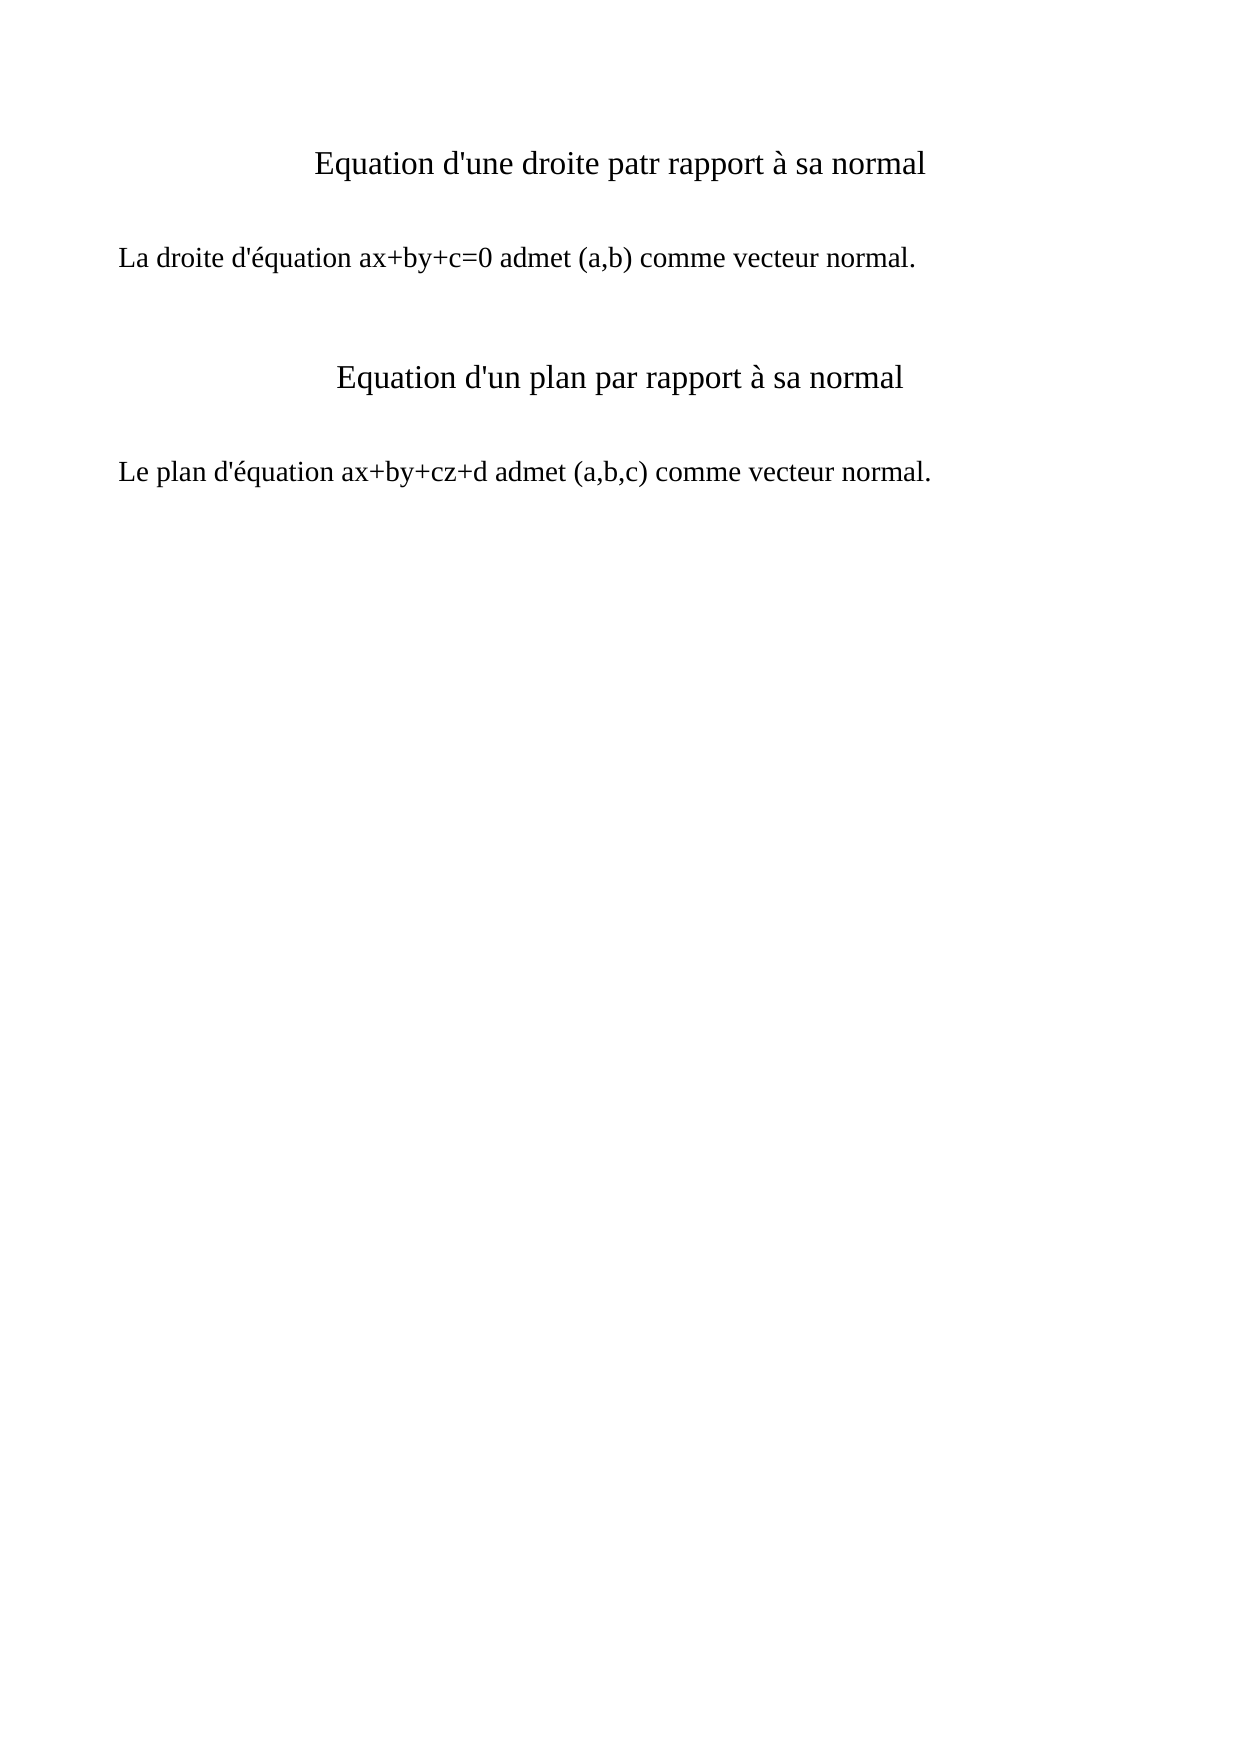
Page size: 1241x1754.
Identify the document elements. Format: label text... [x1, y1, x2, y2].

text Le plan d'équation ax+by+cz+d admet (a,b,c) comme vecteur normal. [118, 454, 1122, 487]
text La droite d'équation ax+by+c=0 admet (a,b) comme vecteur normal. [118, 240, 1122, 273]
subtitle Equation d'une droite patr rapport à sa normal [118, 143, 1122, 181]
subtitle Equation d'un plan par rapport à sa normal [118, 357, 1122, 395]
